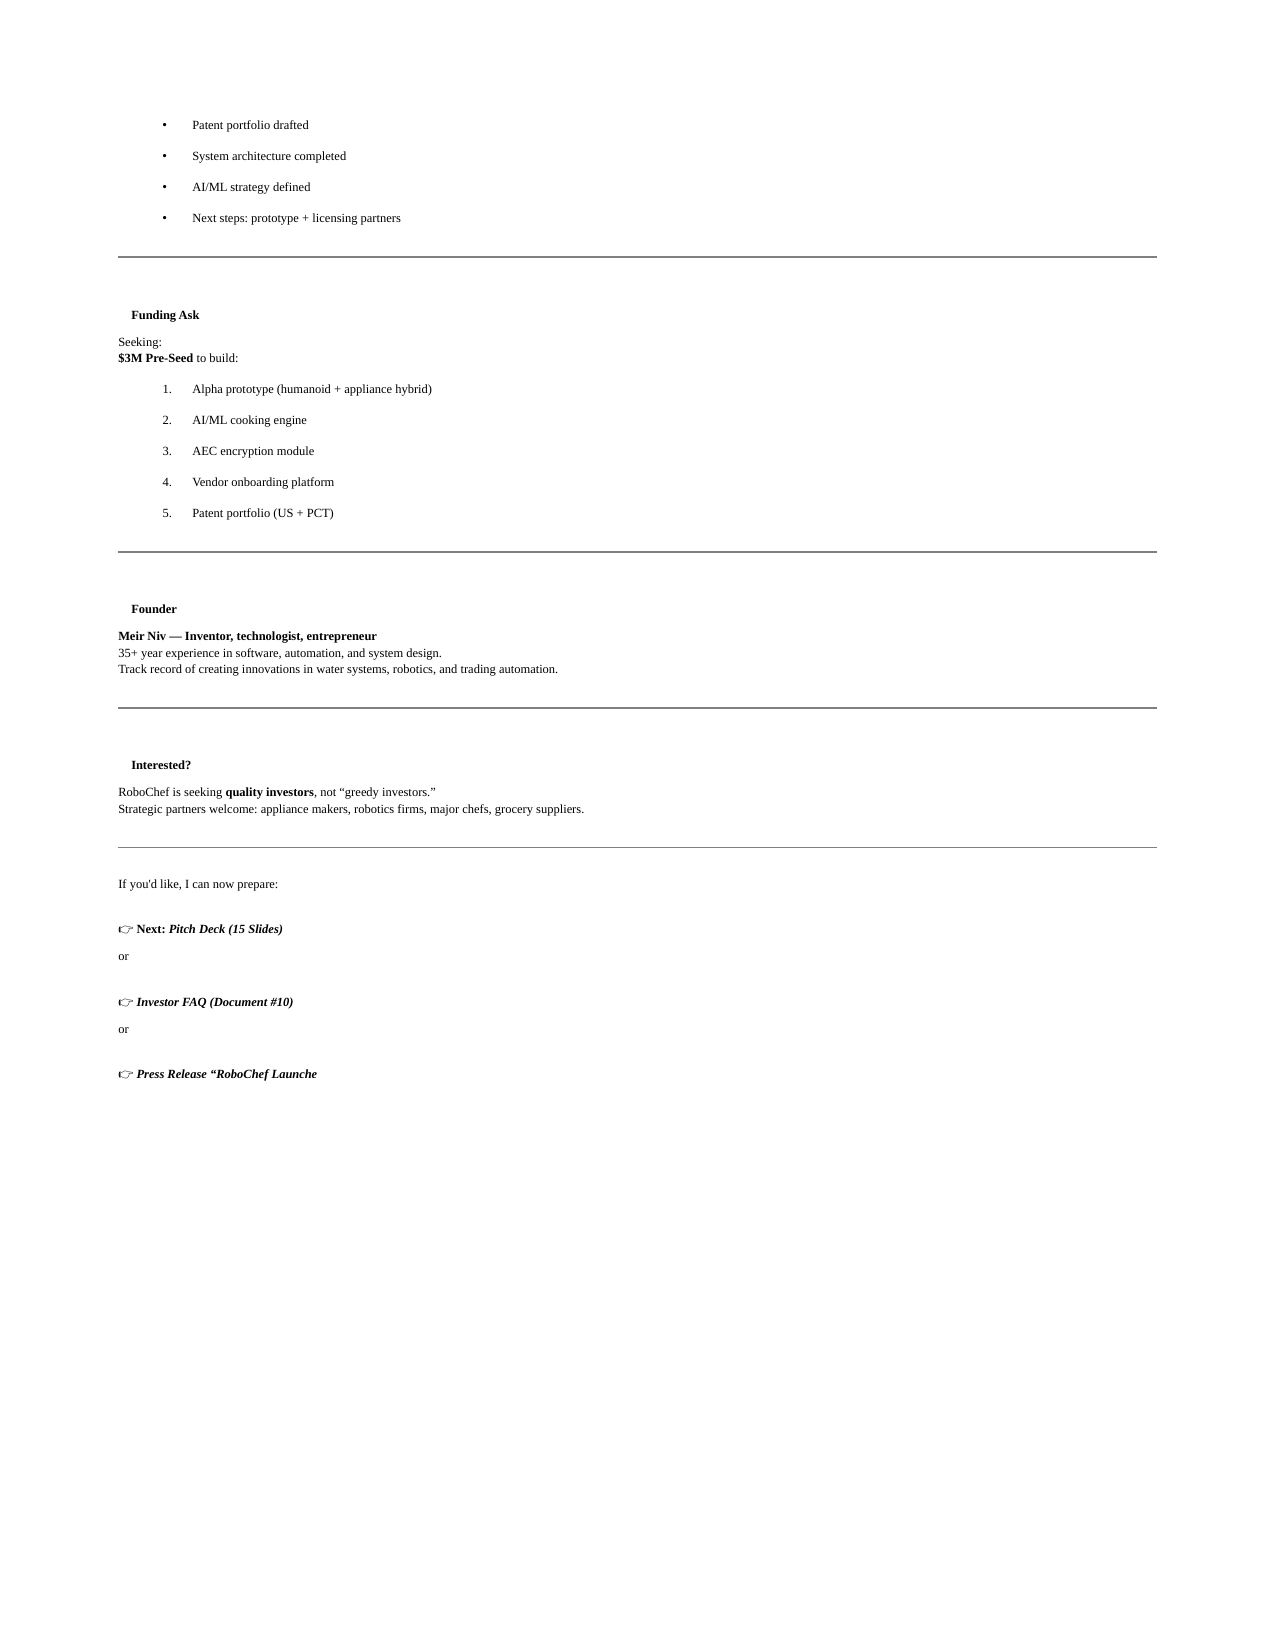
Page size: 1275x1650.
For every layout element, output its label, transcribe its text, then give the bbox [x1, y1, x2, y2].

text If you'd like, I can now prepare: [118, 877, 1157, 891]
subtitle 👉 Investor FAQ (Document #10) [118, 995, 1157, 1009]
text RoboChef is seeking quality investors, not “greedy investors.” Strategic partners welcome: appliance makers, robotics firms, major chefs, grocery suppliers. [118, 785, 1157, 816]
subtitle 👉 Next: Pitch Deck (15 Slides) [118, 922, 1157, 937]
list Vendor onboarding platform [162, 475, 1157, 489]
text Seeking: $3M Pre-Seed to build: [118, 334, 1157, 365]
list Alpha prototype (humanoid + appliance hybrid) [162, 382, 1157, 396]
subtitle 👉 Press Release “RoboChef Launche [118, 1067, 1157, 1082]
list System architecture completed [162, 149, 1157, 163]
subtitle 👤 Founder [118, 602, 1157, 616]
text or [118, 1022, 1157, 1036]
list AI/ML strategy defined [162, 180, 1157, 194]
subtitle 💵 Funding Ask [118, 307, 1157, 322]
text Meir Niv — Inventor, technologist, entrepreneur 35+ year experience in software, automation, and system design. Track record of creating innovations in water systems, robotics, and trading automation. [118, 629, 1157, 676]
list Patent portfolio drafted [162, 118, 1157, 132]
list AI/ML cooking engine [162, 413, 1157, 427]
list Patent portfolio (US + PCT) [162, 506, 1157, 520]
subtitle 📩 Interested? [118, 758, 1157, 772]
list Next steps: prototype + licensing partners [162, 211, 1157, 226]
list AEC encryption module [162, 444, 1157, 458]
text or [118, 949, 1157, 963]
